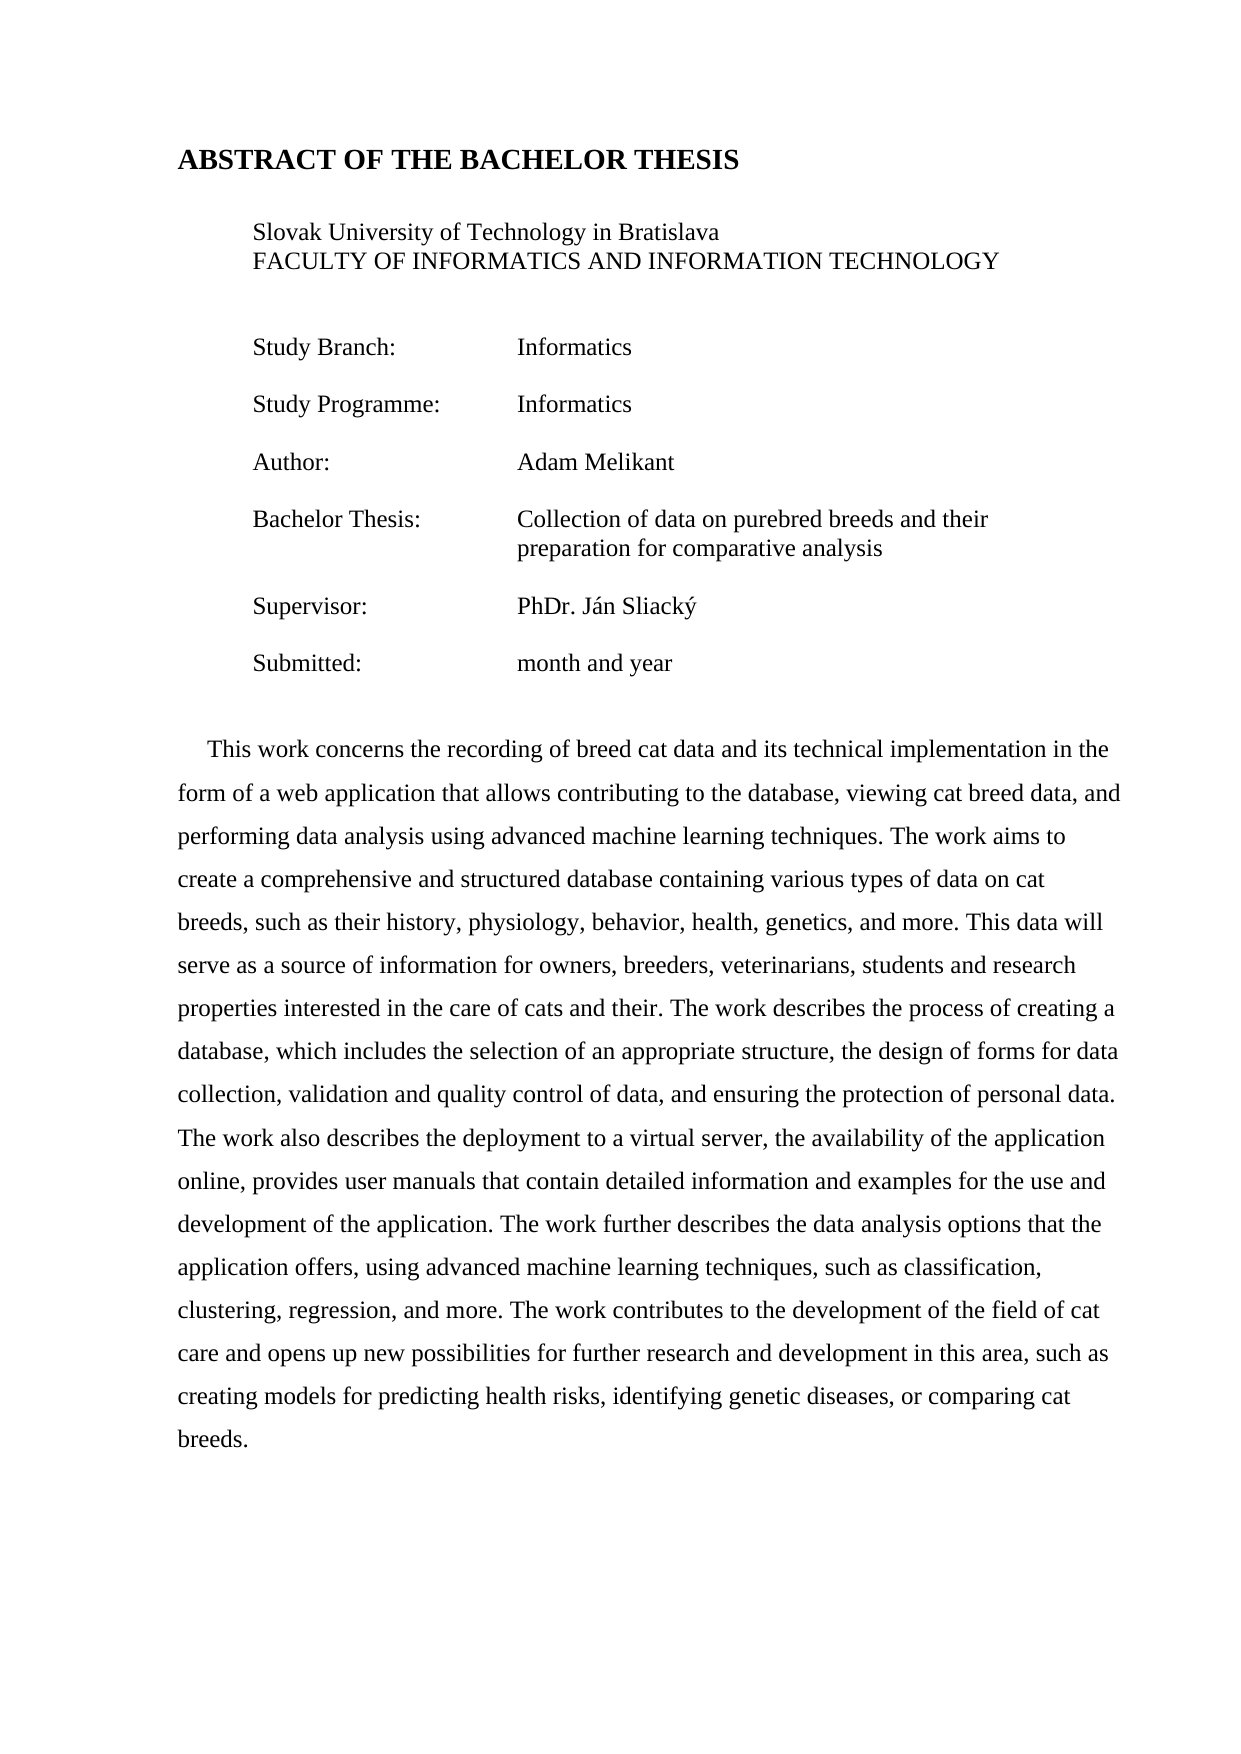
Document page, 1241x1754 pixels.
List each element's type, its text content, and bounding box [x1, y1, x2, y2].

text Author: Adam Melikant [252, 447, 1047, 476]
text ABSTRACT OF THE BACHELOR THESIS [177, 142, 1122, 175]
text Study Branch: Informatics [252, 332, 1047, 361]
text Bachelor Thesis: Collection of data on purebred breeds and their preparation for comparative analysis [252, 504, 1047, 591]
text Submitted: month and year [252, 648, 1047, 677]
text This work concerns the recording of breed cat data and its technical implementation in the form of a web application that allows contributing to the database, viewing cat breed data, and performing data analysis using advanced machine learning techniques. The work aims to create a comprehensive and structured database containing various types of data on cat breeds, such as their history, physiology, behavior, health, genetics, and more. This data will serve as a source of information for owners, breeders, veterinarians, students and research properties interested in the care of cats and their. The work describes the process of creating a database, which includes the selection of an appropriate structure, the design of forms for data collection, validation and quality control of data, and ensuring the protection of personal data. The work also describes the deployment to a virtual server, the availability of the application online, provides user manuals that contain detailed information and examples for the use and development of the application. The work further describes the data analysis options that the application offers, using advanced machine learning techniques, such as classification, clustering, regression, and more. The work contributes to the development of the field of cat care and opens up new possibilities for further research and development in this area, such as creating models for predicting health risks, identifying genetic diseases, or comparing cat breeds. [177, 734, 1122, 1453]
text Supervisor: PhDr. Ján Sliacký [252, 591, 1047, 648]
text Study Programme: Informatics [252, 389, 1047, 418]
text Slovak University of Technology in Bratislava FACULTY OF INFORMATICS AND INFORMATION TECHNOLOGY [252, 217, 1047, 274]
